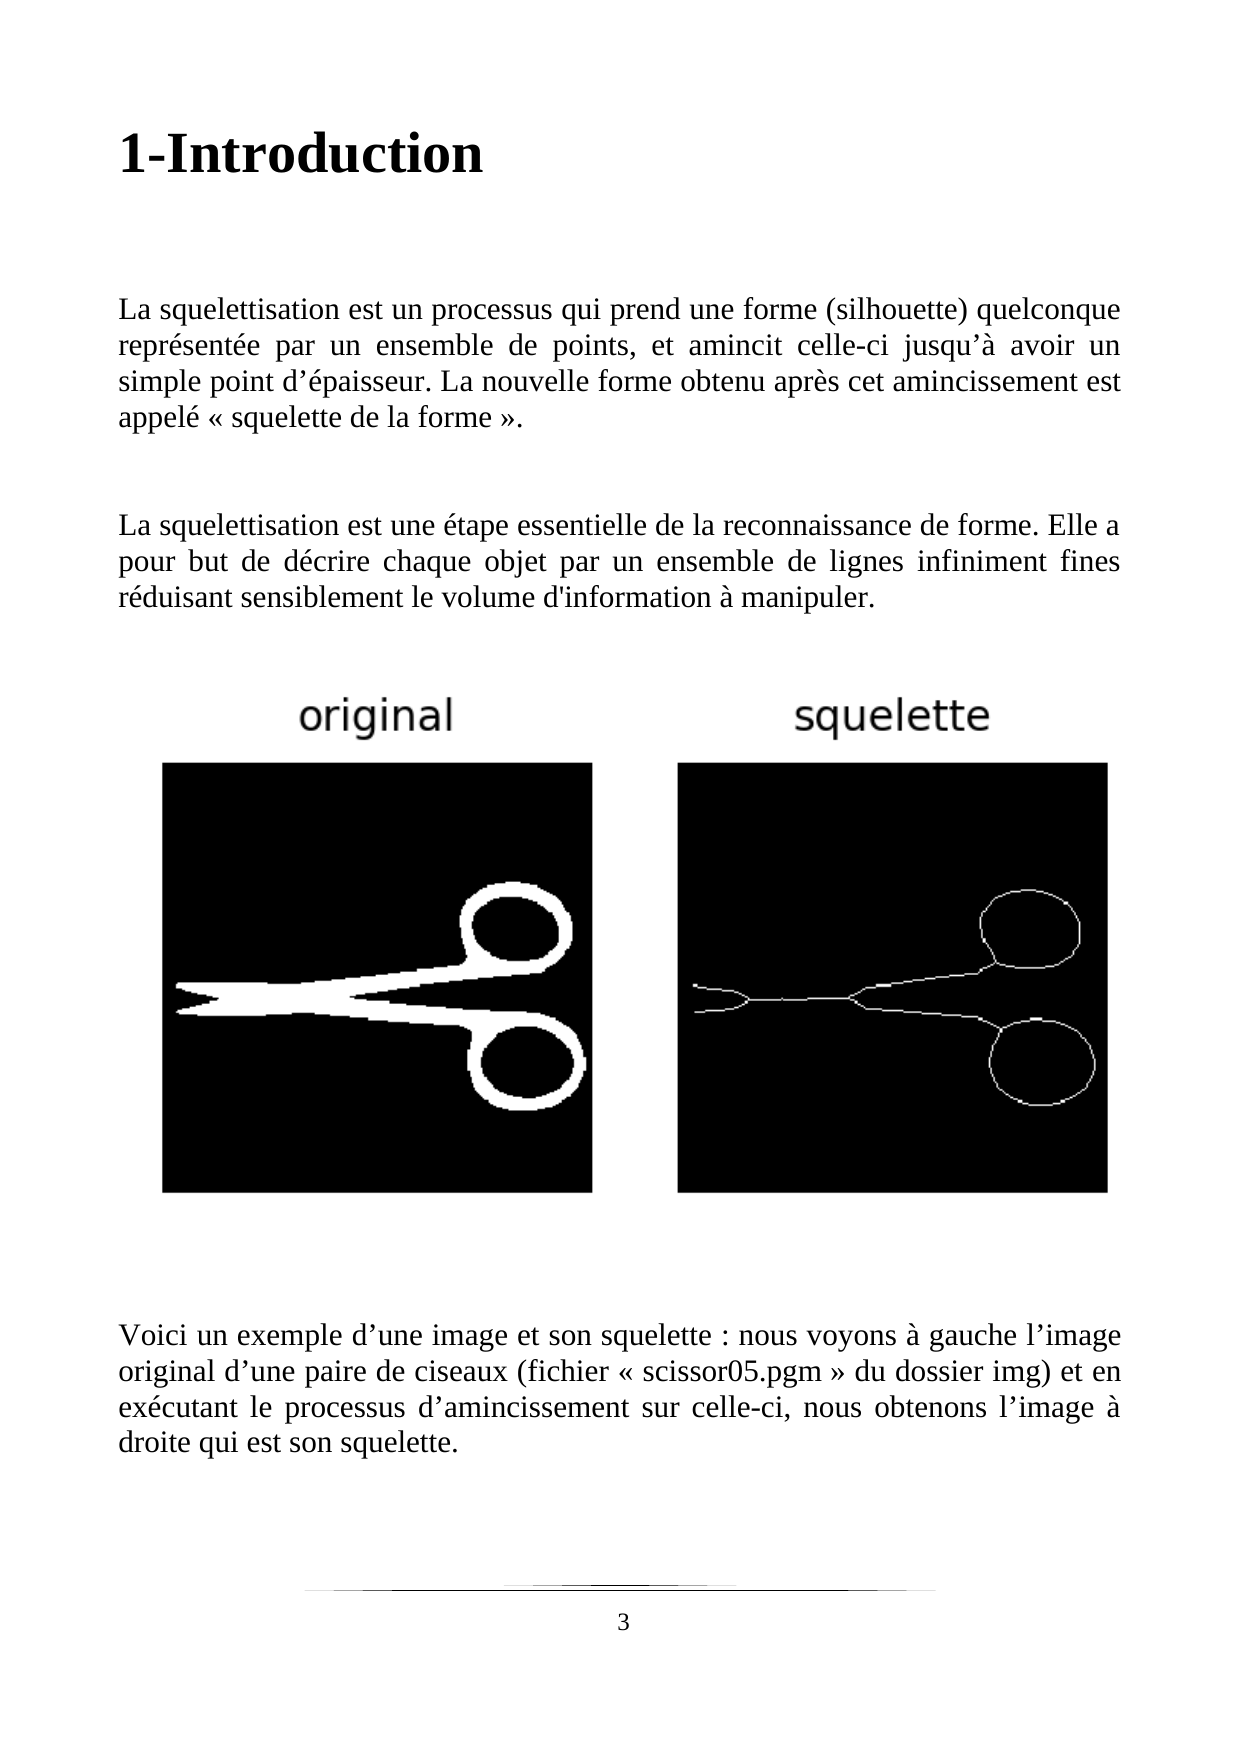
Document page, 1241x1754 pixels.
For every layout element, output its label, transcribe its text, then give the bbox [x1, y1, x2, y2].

text 1-Introduction [118, 118, 1122, 185]
text La squelettisation est une étape essentielle de la reconnaissance de forme. Elle a pour but de décrire chaque objet par un ensemble de lignes infiniment fines réduisant sensiblement le volume d'information à manipuler. [118, 506, 1122, 614]
picture [10, 670, 1230, 1280]
text Voici un exemple d’une image et son squelette : nous voyons à gauche l’image original d’une paire de ciseaux (fichier « scissor05.pgm » du dossier img) et en exécutant le processus d’amincissement sur celle-ci, nous obtenons l’image à droite qui est son squelette. [118, 1316, 1122, 1460]
text La squelettisation est un processus qui prend une forme (silhouette) quelconque représentée par un ensemble de points, et amincit celle-ci jusqu’à avoir un simple point d’épaisseur. La nouvelle forme obtenu après cet amincissement est appelé « squelette de la forme ». [118, 291, 1122, 434]
